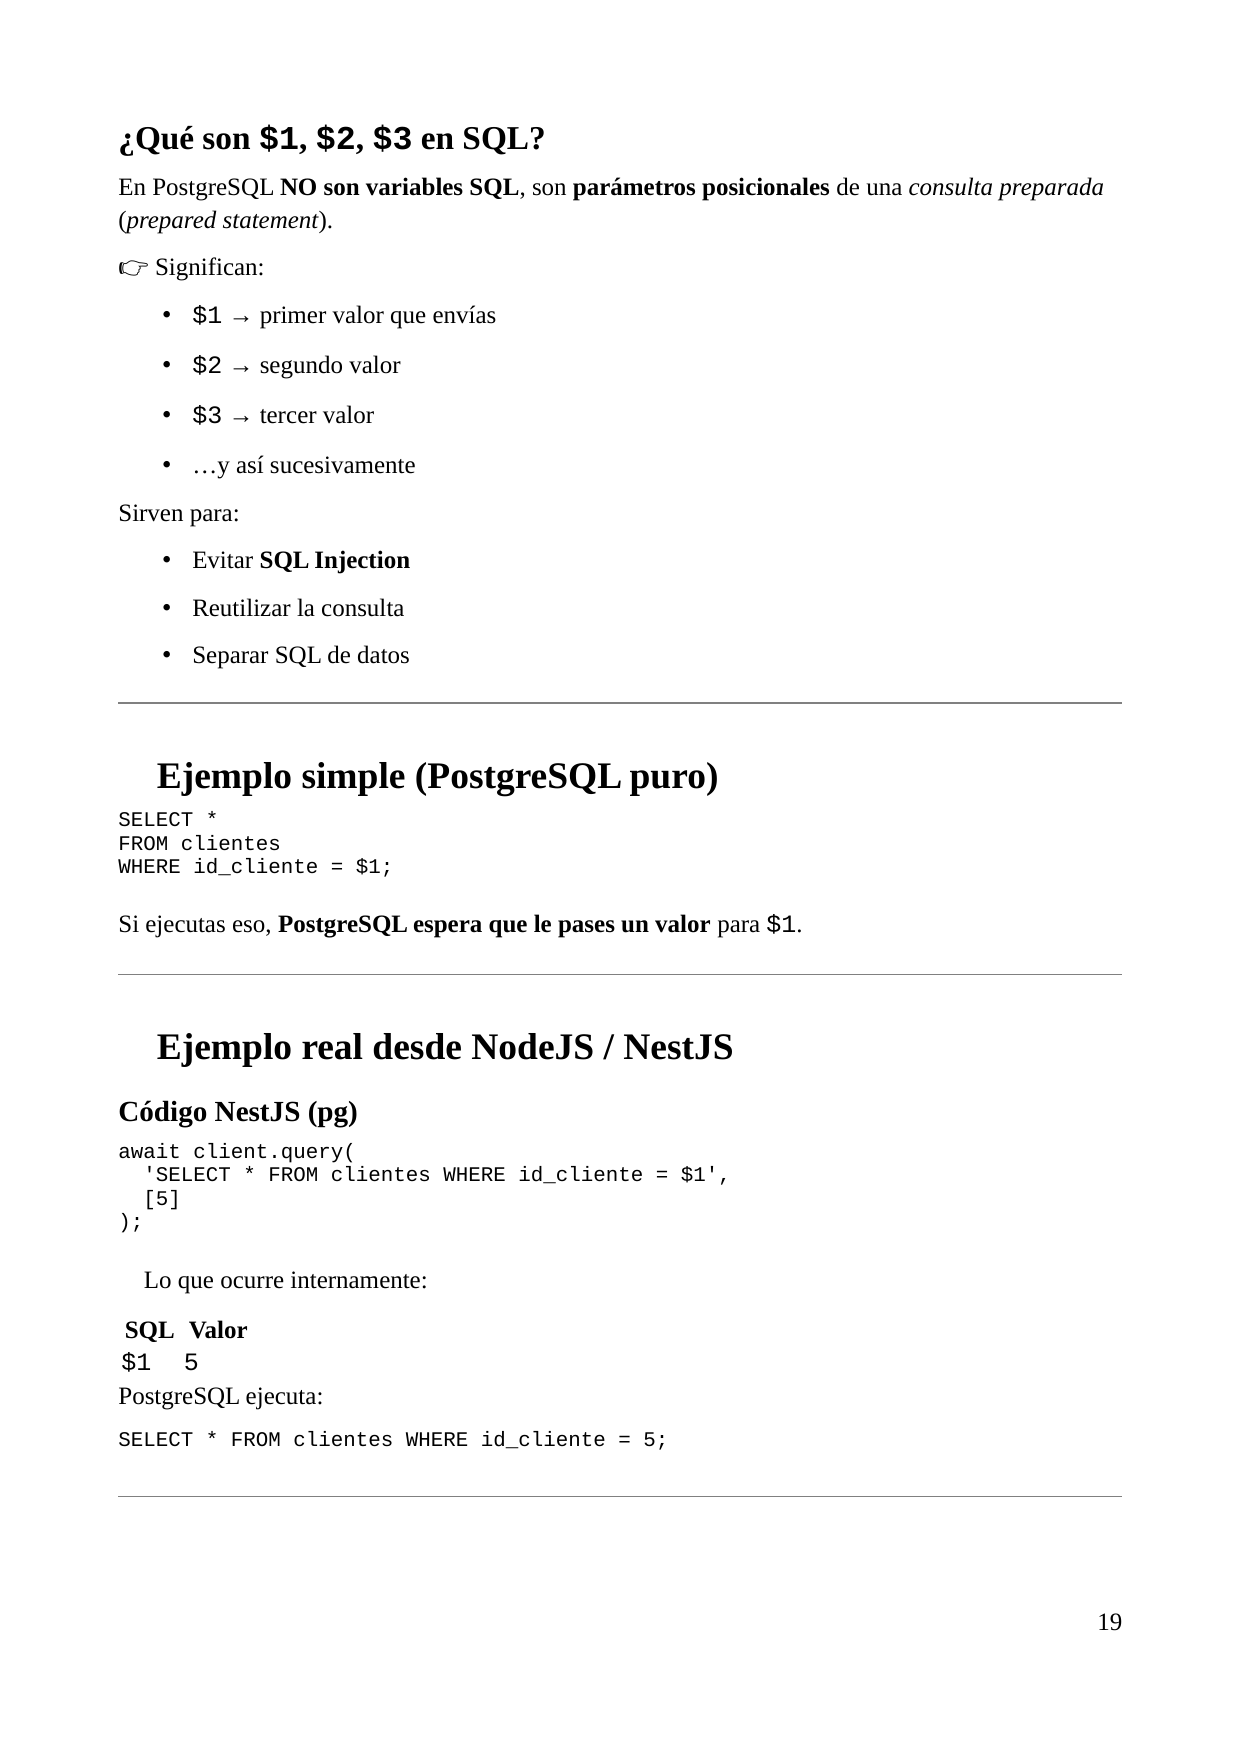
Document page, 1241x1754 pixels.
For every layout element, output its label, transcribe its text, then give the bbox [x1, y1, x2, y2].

list $3 → tercer valor [162, 400, 1122, 431]
text [5] [118, 1188, 1122, 1212]
list $2 → segundo valor [162, 350, 1122, 381]
text 👉 Significan: [118, 252, 1122, 281]
subtitle Código NestJS (pg) [118, 1094, 1122, 1128]
text ); [118, 1212, 1122, 1235]
text await client.query( [118, 1141, 1122, 1164]
subtitle 🔹 Ejemplo simple (PostgreSQL puro) [118, 753, 1122, 796]
text PostgreSQL ejecuta: [118, 1381, 1122, 1410]
table_header SQL [118, 1312, 181, 1347]
table_header Valor [181, 1312, 255, 1347]
text FROM clientes [118, 832, 1122, 856]
text WHERE id_cliente = $1; [118, 856, 1122, 880]
text En PostgreSQL NO son variables SQL, son parámetros posicionales de una consulta preparada (prepared statement). [118, 172, 1122, 234]
table_cell $1 [118, 1347, 181, 1381]
text 'SELECT * FROM clientes WHERE id_cliente = $1', [118, 1164, 1122, 1188]
list $1 → primer valor que envías [162, 300, 1122, 331]
list Reutilizar la consulta [162, 593, 1122, 622]
table_cell 5 [181, 1347, 255, 1381]
text Sirven para: [118, 498, 1122, 526]
text SELECT * [118, 809, 1122, 832]
subtitle 🔹 Ejemplo real desde NodeJS / NestJS [118, 1024, 1122, 1067]
text SELECT * FROM clientes WHERE id_cliente = 5; [118, 1429, 1122, 1452]
list Separar SQL de datos [162, 641, 1122, 669]
text 🔹 Lo que ocurre internamente: [118, 1265, 1122, 1293]
list Evitar SQL Injection [162, 545, 1122, 574]
subtitle ¿Qué son $1, $2, $3 en SQL? [118, 118, 1122, 159]
text Si ejecutas eso, PostgreSQL espera que le pases un valor para $1. [118, 909, 1122, 940]
list …y así sucesivamente [162, 450, 1122, 479]
